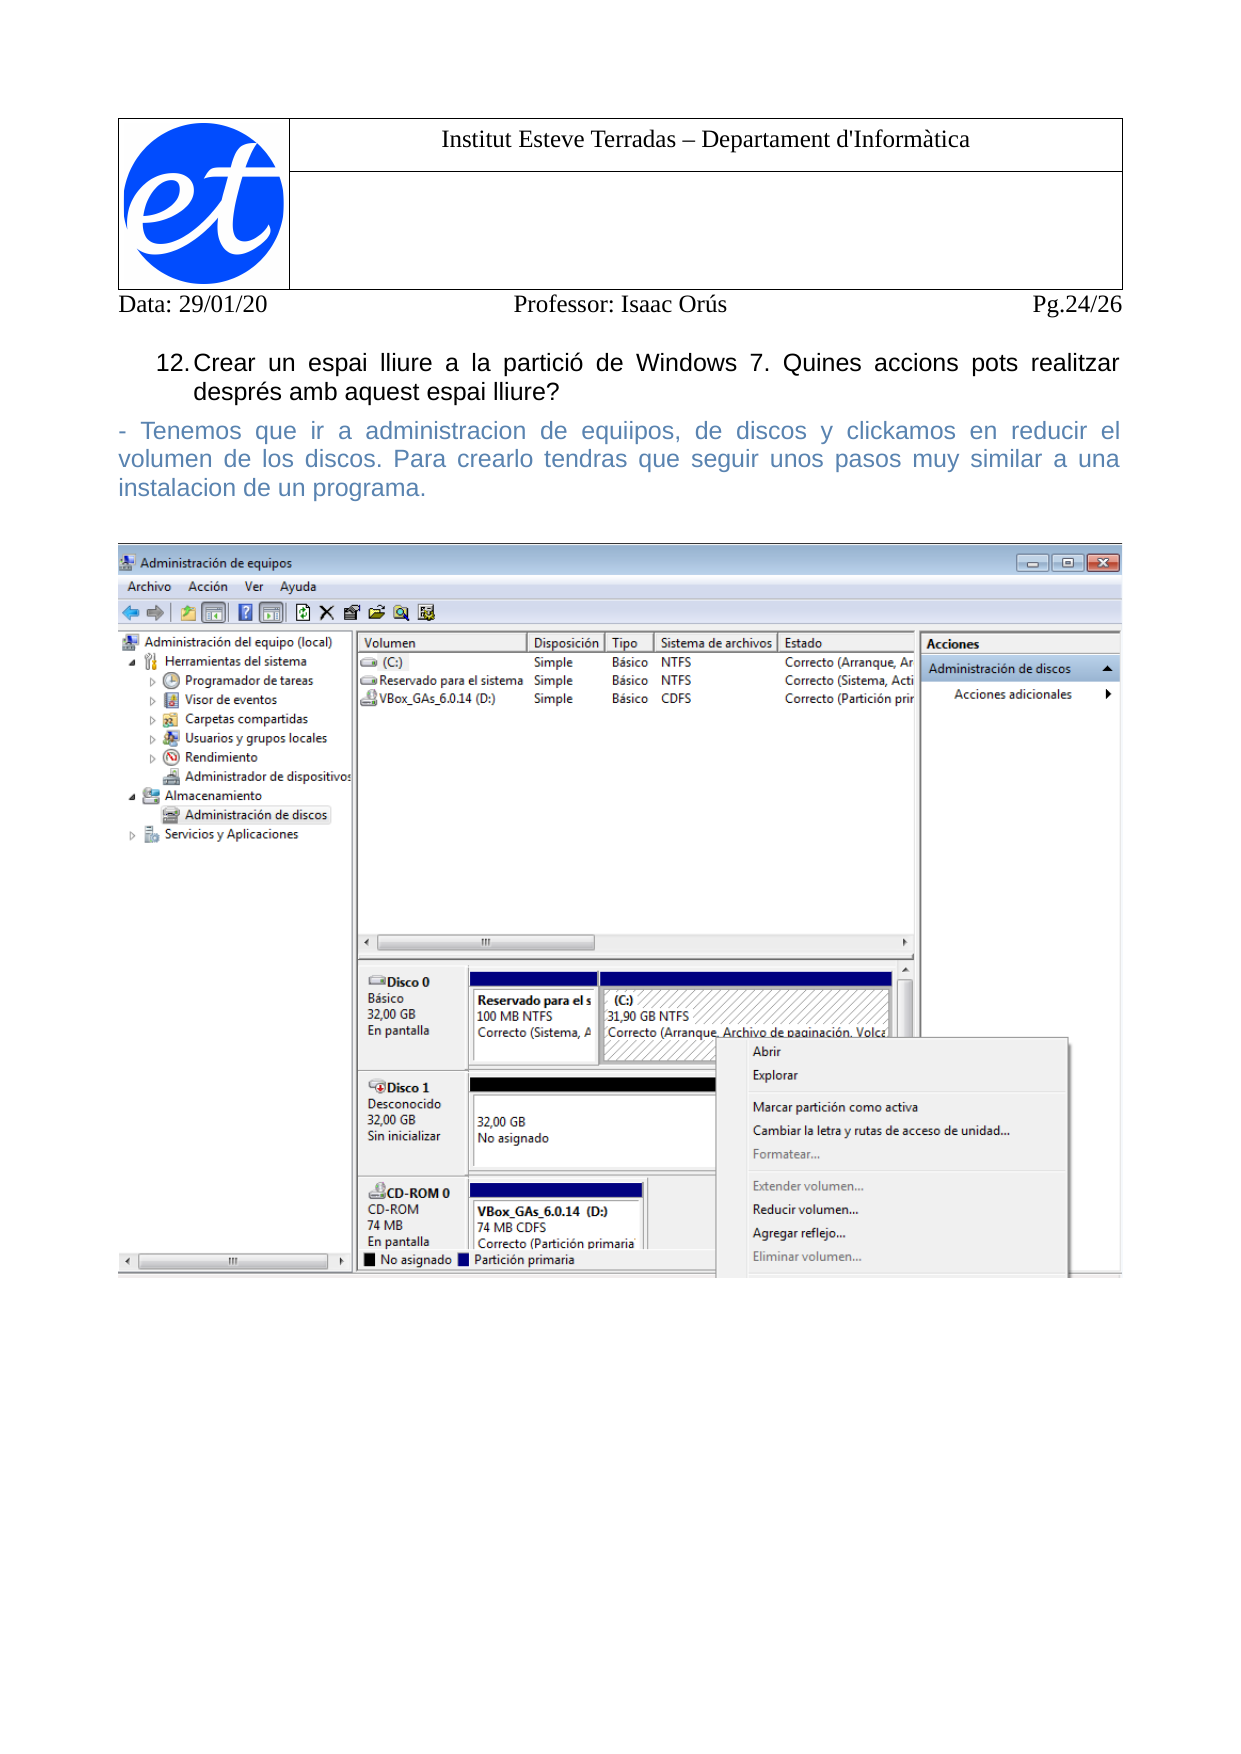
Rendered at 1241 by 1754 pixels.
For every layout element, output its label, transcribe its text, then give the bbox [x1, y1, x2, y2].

list Crear un espai lliure a la partició de Windows 7. Quines accions pots realitzar després amb aquest espai lliure? [156, 348, 1122, 405]
picture [118, 543, 1123, 1278]
text - Tenemos que ir a administracion de equiipos, de discos y clickamos en reducir el volumen de los discos. Para crearlo tendras que seguir unos pasos muy similar a una instalacion de un programa. [118, 416, 1122, 502]
picture [123, 123, 284, 284]
